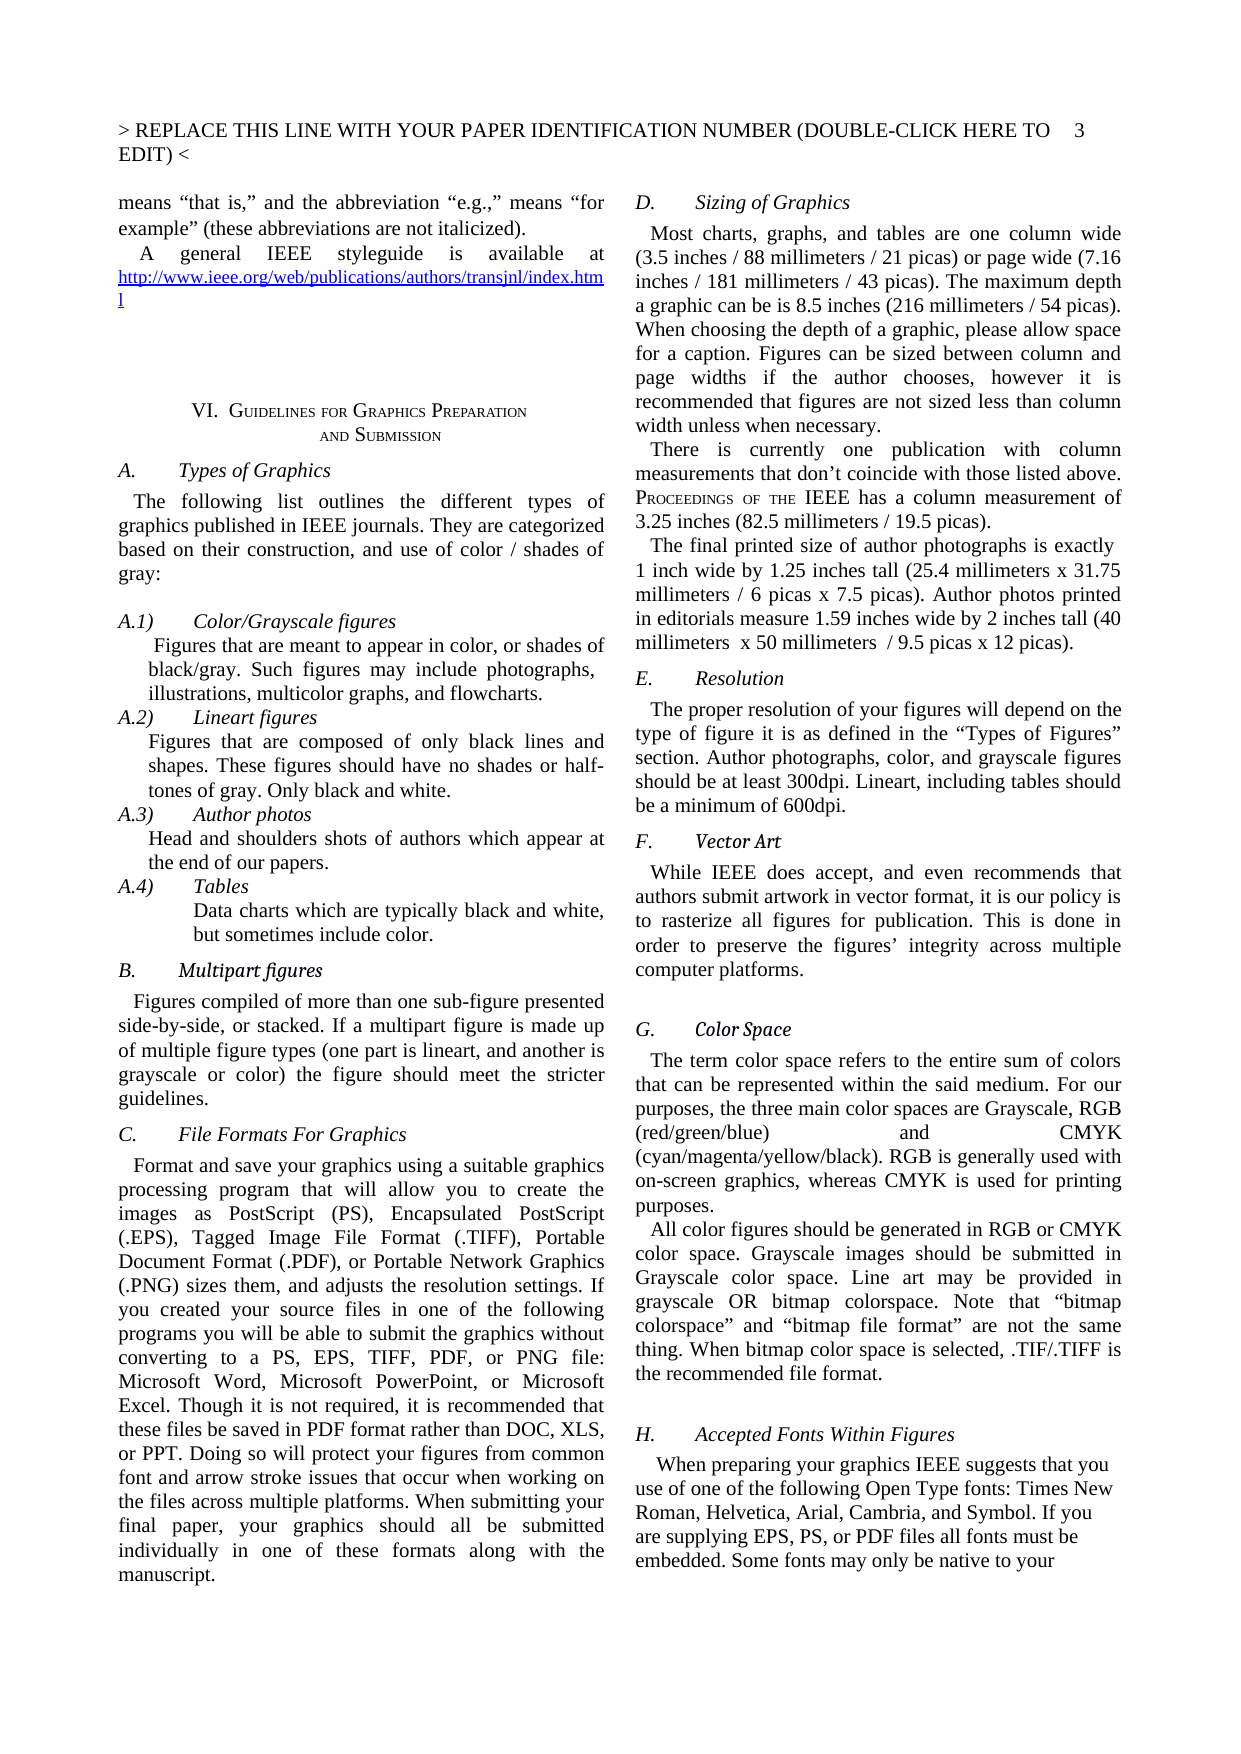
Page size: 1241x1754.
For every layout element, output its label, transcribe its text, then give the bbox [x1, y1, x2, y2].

text There is currently one publication with column measurements that don’t coincide with those listed above. Proceedings of the IEEE has a column measurement of 3.25 inches (82.5 millimeters / 19.5 picas). [635, 437, 1122, 533]
text Most charts, graphs, and tables are one column wide (3.5 inches / 88 millimeters / 21 picas) or page wide (7.16 inches / 181 millimeters / 43 picas). The maximum depth a graphic can be is 8.5 inches (216 millimeters / 54 picas). When choosing the depth of a graphic, please allow space for a caption. Figures can be sized between column and page widths if the author chooses, however it is recommended that figures are not sized less than column width unless when necessary. [635, 221, 1122, 437]
text All color figures should be generated in RGB or CMYK color space. Grayscale images should be submitted in Grayscale color space. Line art may be provided in grayscale OR bitmap colorspace. Note that “bitmap colorspace” and “bitmap file format” are not the same thing. When bitmap color space is selected, .TIF/.TIFF is the recommended file format. [635, 1217, 1122, 1385]
text When preparing your graphics IEEE suggests that you use of one of the following Open Type fonts: Times New Roman, Helvetica, Arial, Cambria, and Symbol. If you are supplying EPS, PS, or PDF files all fonts must be embedded. Some fonts may only be native to your [635, 1452, 1122, 1572]
subtitle Color Space [635, 1017, 1122, 1042]
subtitle Multipart figures [118, 958, 605, 983]
text The final printed size of author photographs is exactly 1 inch wide by 1.25 inches tall (25.4 millimeters x 31.75 millimeters / 6 picas x 7.5 picas). Author photos printed in editorials measure 1.59 inches wide by 2 inches tall (40 millimeters x 50 millimeters / 9.5 picas x 12 picas). [635, 533, 1122, 654]
subtitle Color/Grayscale figures [118, 609, 605, 633]
subtitle Sizing of Graphics [635, 190, 1122, 214]
text The following list outlines the different types of graphics published in IEEE journals. They are categorized based on their construction, and use of color / shades of gray: [118, 489, 605, 585]
subtitle Author photos [118, 802, 605, 826]
subtitle Head and shoulders shots of authors which appear at the end of our papers. [148, 826, 605, 874]
text Figures compiled of more than one sub-figure presented side-by-side, or stacked. If a multipart figure is made up of multiple figure types (one part is lineart, and another is grayscale or color) the figure should meet the stricter guidelines. [118, 989, 605, 1110]
subtitle Types of Graphics [118, 458, 605, 482]
subtitle File Formats For Graphics [118, 1122, 605, 1146]
subtitle Figures that are composed of only black lines and shapes. These figures should have no shades or half-tones of gray. Only black and white. [148, 729, 605, 802]
text The proper resolution of your figures will depend on the type of figure it is as defined in the “Types of Figures” section. Author photographs, color, and grayscale figures should be at least 300dpi. Lineart, including tables should be a minimum of 600dpi. [635, 697, 1122, 817]
text Format and save your graphics using a suitable graphics processing program that will allow you to create the images as PostScript (PS), Encapsulated PostScript (.EPS), Tagged Image File Format (.TIFF), Portable Document Format (.PDF), or Portable Network Graphics (.PNG) sizes them, and adjusts the resolution settings. If you created your source files in one of the following programs you will be able to submit the graphics without converting to a PS, EPS, TIFF, PDF, or PNG file: Microsoft Word, Microsoft PowerPoint, or Microsoft Excel. Though it is not required, it is recommended that these files be saved in PDF format rather than DOC, XLS, or PPT. Doing so will protect your figures from common font and arrow stroke issues that occur when working on the files across multiple platforms. When submitting your final paper, your graphics should all be submitted individually in one of these formats along with the manuscript. [118, 1152, 605, 1586]
subtitle Guidelines for Graphics Preparation and Submission [118, 398, 605, 446]
text The term color space refers to the entire sum of colors that can be represented within the said medium. For our purposes, the three main color spaces are Grayscale, RGB (red/green/blue) and CMYK (cyan/magenta/yellow/black). RGB is generally used with on-screen graphics, whereas CMYK is used for printing purposes. [635, 1048, 1122, 1217]
text A general IEEE styleguide is available at http://www.ieee.org/web/publications/authors/transjnl/index.html [118, 241, 605, 310]
subtitle Tables Data charts which are typically black and white, but sometimes include color. [118, 874, 605, 946]
subtitle Figures that are meant to appear in color, or shades of black/gray. Such figures may include photographs, illustrations, multicolor graphs, and flowcharts. [148, 633, 605, 705]
subtitle Vector Art [635, 829, 1122, 854]
subtitle Accepted Fonts Within Figures [635, 1422, 1122, 1446]
subtitle Resolution [635, 666, 1122, 690]
subtitle Lineart figures [118, 705, 605, 729]
text means “that is,” and the abbreviation “e.g.,” means “for example” (these abbreviations are not italicized). [118, 190, 605, 239]
text While IEEE does accept, and even recommends that authors submit artwork in vector format, it is our policy is to rasterize all figures for publication. This is done in order to preserve the figures’ integrity across multiple computer platforms. [635, 860, 1122, 981]
